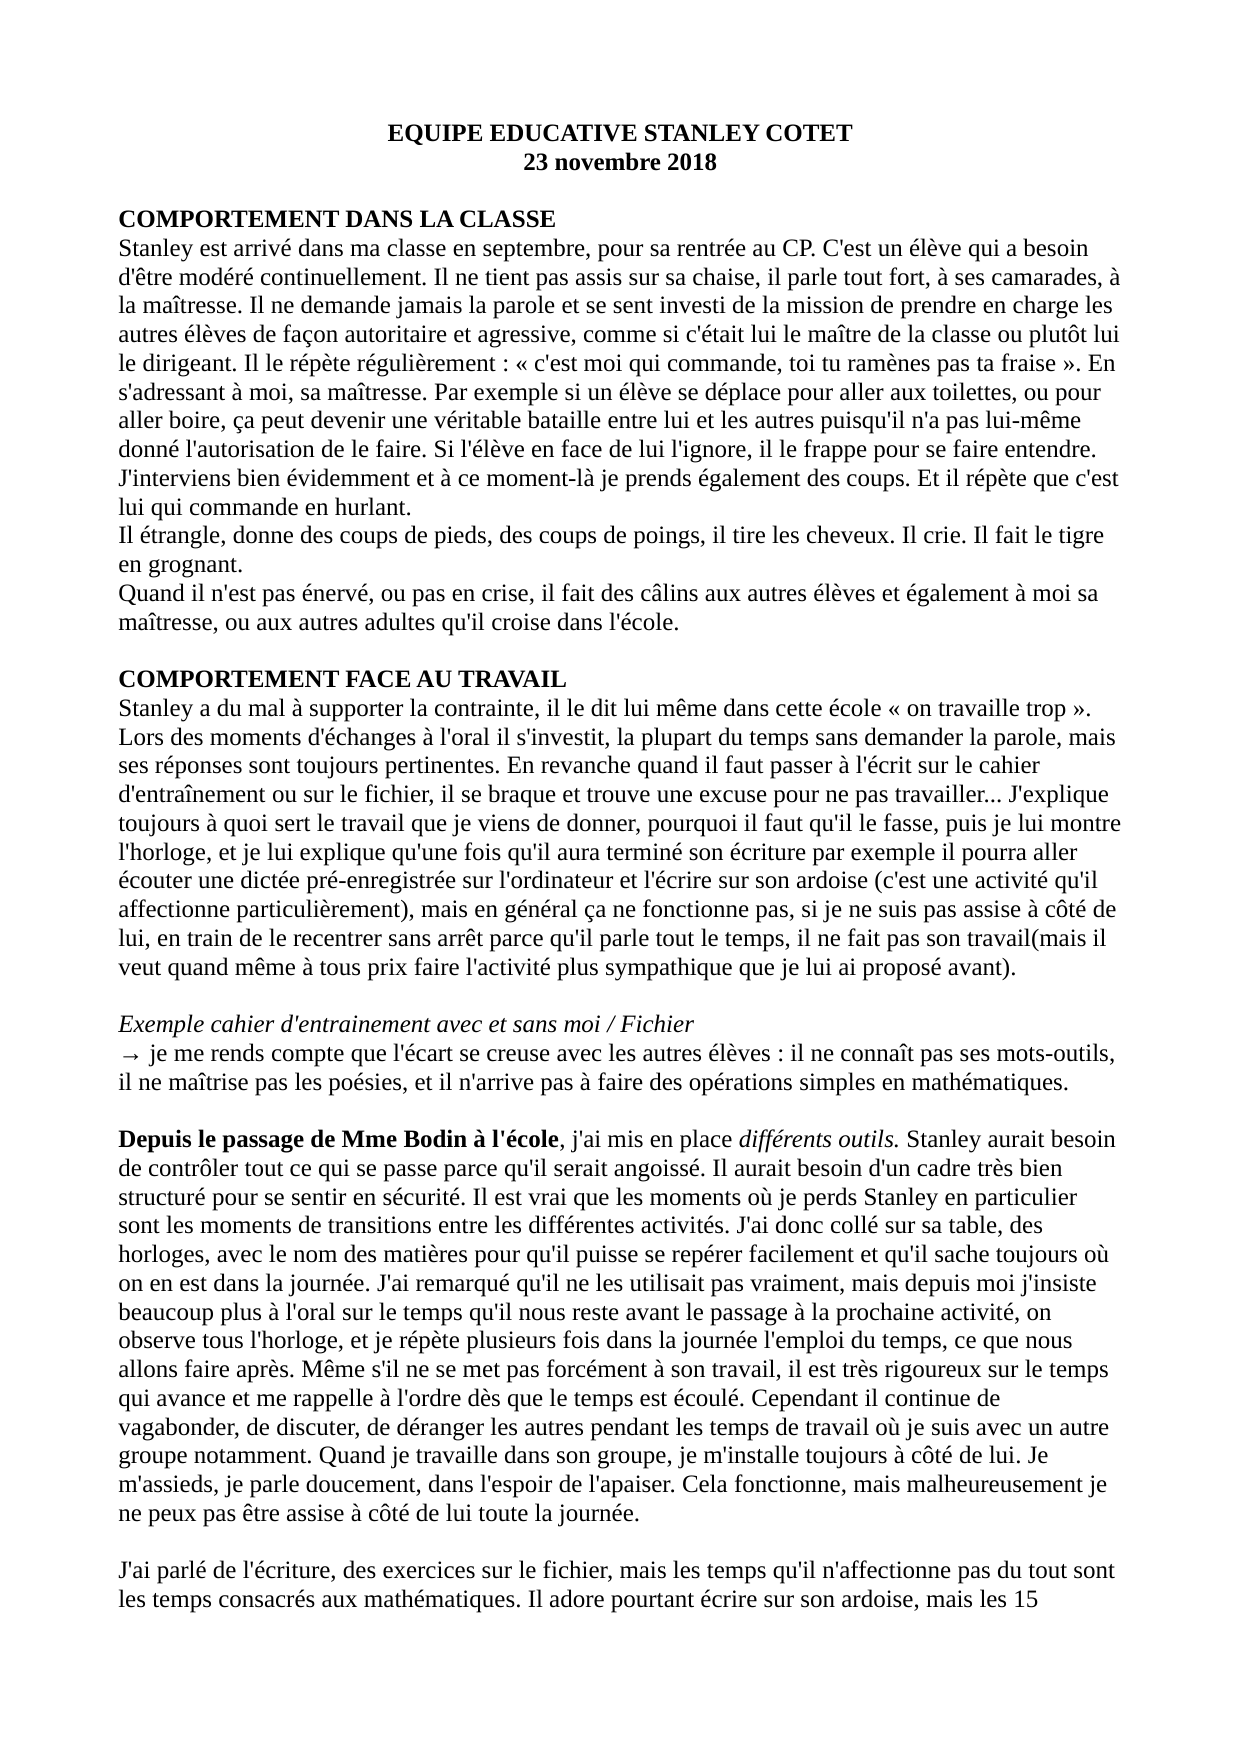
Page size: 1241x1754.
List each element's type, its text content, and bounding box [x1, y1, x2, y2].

text EQUIPE EDUCATIVE STANLEY COTET [118, 118, 1122, 147]
text Il étrangle, donne des coups de pieds, des coups de poings, il tire les cheveux. Il crie. Il fait le tigre en grognant. [118, 521, 1122, 578]
text J'ai parlé de l'écriture, des exercices sur le fichier, mais les temps qu'il n'affectionne pas du tout sont les temps consacrés aux mathématiques. Il adore pourtant écrire sur son ardoise, mais les 15 [118, 1556, 1122, 1613]
text COMPORTEMENT DANS LA CLASSE [118, 204, 1122, 233]
text Stanley a du mal à supporter la contrainte, il le dit lui même dans cette école « on travaille trop ». Lors des moments d'échanges à l'oral il s'investit, la plupart du temps sans demander la parole, mais ses réponses sont toujours pertinentes. En revanche quand il faut passer à l'écrit sur le cahier d'entraînement ou sur le fichier, il se braque et trouve une excuse pour ne pas travailler... J'explique toujours à quoi sert le travail que je viens de donner, pourquoi il faut qu'il le fasse, puis je lui montre l'horloge, et je lui explique qu'une fois qu'il aura terminé son écriture par exemple il pourra aller écouter une dictée pré-enregistrée sur l'ordinateur et l'écrire sur son ardoise (c'est une activité qu'il affectionne particulièrement), mais en général ça ne fonctionne pas, si je ne suis pas assise à côté de lui, en train de le recentrer sans arrêt parce qu'il parle tout le temps, il ne fait pas son travail(mais il veut quand même à tous prix faire l'activité plus sympathique que je lui ai proposé avant). [118, 693, 1122, 981]
text Quand il n'est pas énervé, ou pas en crise, il fait des câlins aux autres élèves et également à moi sa maîtresse, ou aux autres adultes qu'il croise dans l'école. [118, 578, 1122, 636]
text → je me rends compte que l'écart se creuse avec les autres élèves : il ne connaît pas ses mots-outils, il ne maîtrise pas les poésies, et il n'arrive pas à faire des opérations simples en mathématiques. [118, 1038, 1122, 1096]
text 23 novembre 2018 [118, 147, 1122, 176]
text Depuis le passage de Mme Bodin à l'école, j'ai mis en place différents outils. Stanley aurait besoin de contrôler tout ce qui se passe parce qu'il serait angoissé. Il aurait besoin d'un cadre très bien structuré pour se sentir en sécurité. Il est vrai que les moments où je perds Stanley en particulier sont les moments de transitions entre les différentes activités. J'ai donc collé sur sa table, des horloges, avec le nom des matières pour qu'il puisse se repérer facilement et qu'il sache toujours où on en est dans la journée. J'ai remarqué qu'il ne les utilisait pas vraiment, mais depuis moi j'insiste beaucoup plus à l'oral sur le temps qu'il nous reste avant le passage à la prochaine activité, on observe tous l'horloge, et je répète plusieurs fois dans la journée l'emploi du temps, ce que nous allons faire après. Même s'il ne se met pas forcément à son travail, il est très rigoureux sur le temps qui avance et me rappelle à l'ordre dès que le temps est écoulé. Cependant il continue de vagabonder, de discuter, de déranger les autres pendant les temps de travail où je suis avec un autre groupe notamment. Quand je travaille dans son groupe, je m'installe toujours à côté de lui. Je m'assieds, je parle doucement, dans l'espoir de l'apaiser. Cela fonctionne, mais malheureusement je ne peux pas être assise à côté de lui toute la journée. [118, 1124, 1122, 1527]
text Exemple cahier d'entrainement avec et sans moi / Fichier [118, 1009, 1122, 1038]
text Stanley est arrivé dans ma classe en septembre, pour sa rentrée au CP. C'est un élève qui a besoin d'être modéré continuellement. Il ne tient pas assis sur sa chaise, il parle tout fort, à ses camarades, à la maîtresse. Il ne demande jamais la parole et se sent investi de la mission de prendre en charge les autres élèves de façon autoritaire et agressive, comme si c'était lui le maître de la classe ou plutôt lui le dirigeant. Il le répète régulièrement : « c'est moi qui commande, toi tu ramènes pas ta fraise ». En s'adressant à moi, sa maîtresse. Par exemple si un élève se déplace pour aller aux toilettes, ou pour aller boire, ça peut devenir une véritable bataille entre lui et les autres puisqu'il n'a pas lui-même donné l'autorisation de le faire. Si l'élève en face de lui l'ignore, il le frappe pour se faire entendre. J'interviens bien évidemment et à ce moment-là je prends également des coups. Et il répète que c'est lui qui commande en hurlant. [118, 233, 1122, 521]
text COMPORTEMENT FACE AU TRAVAIL [118, 664, 1122, 693]
